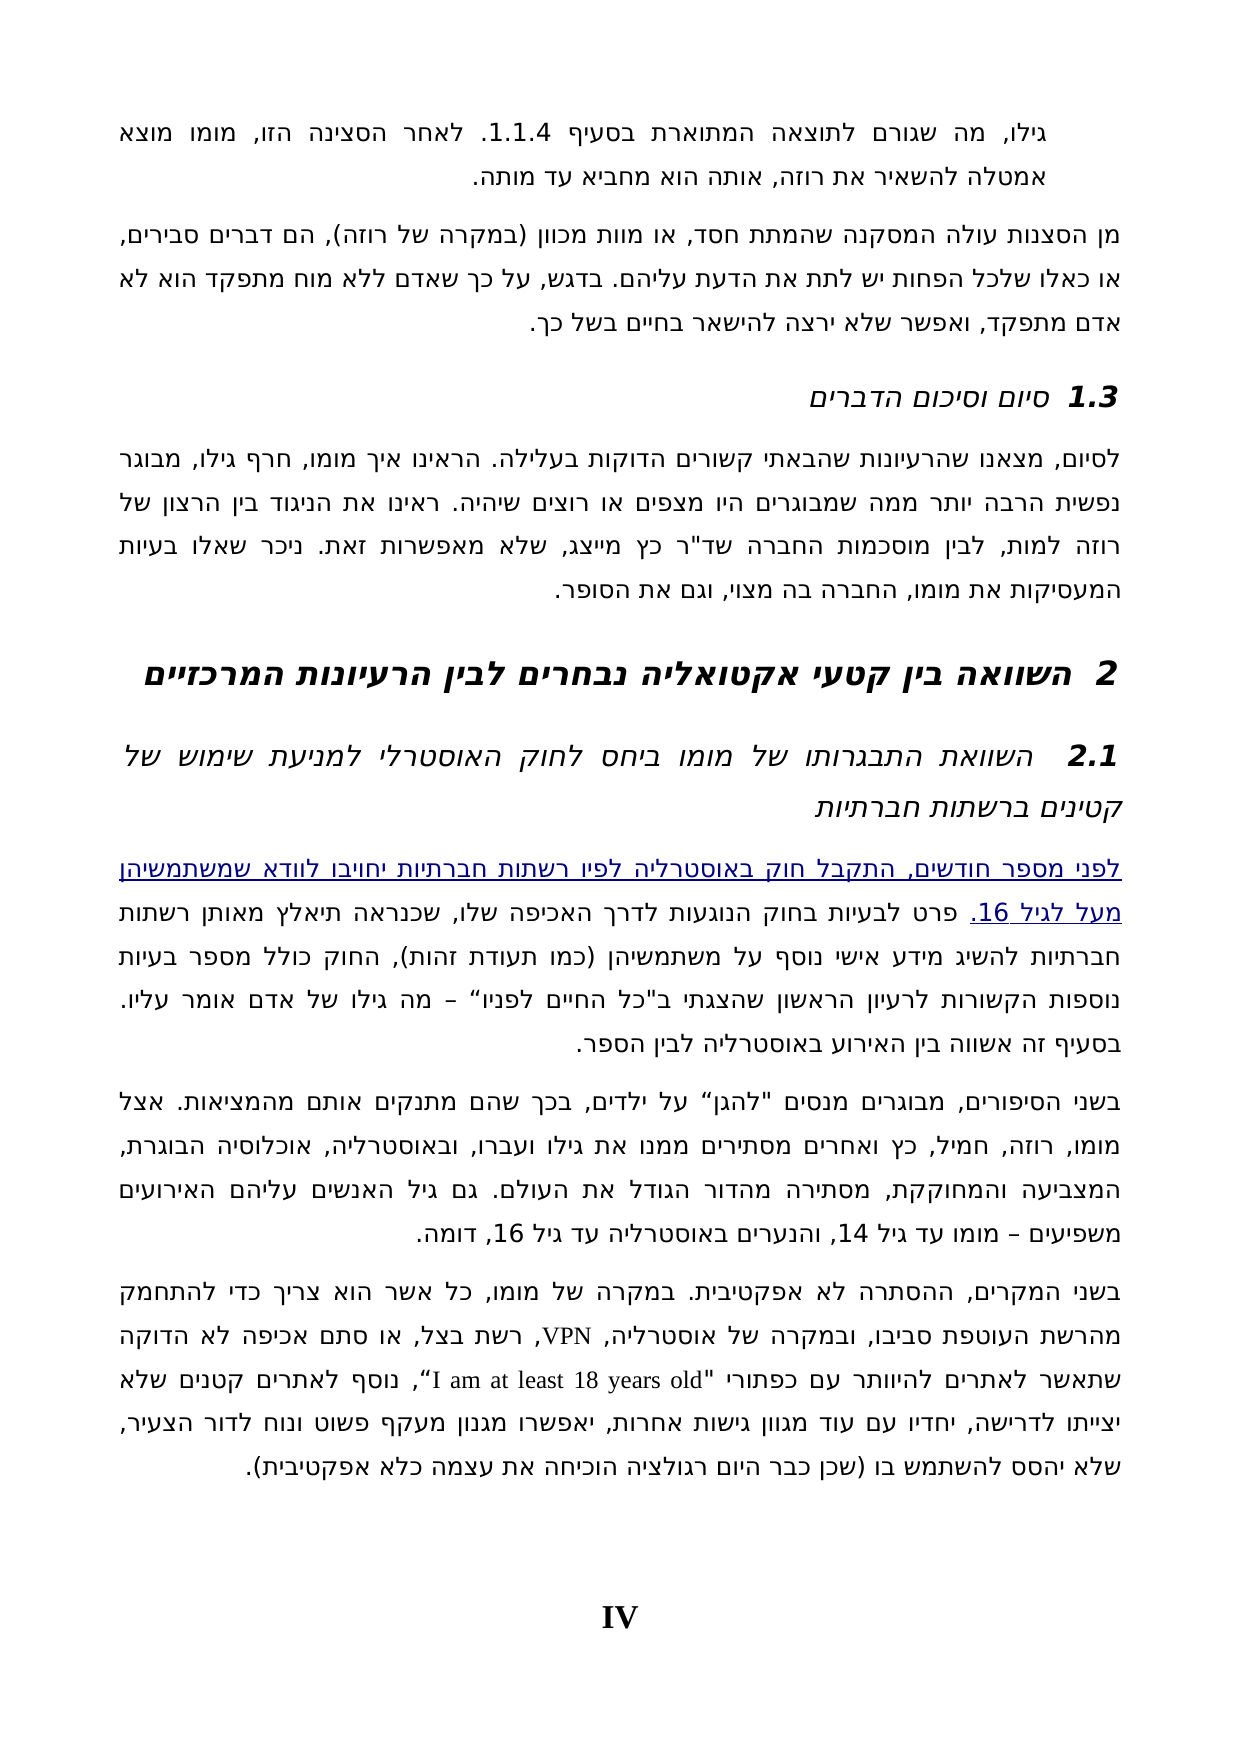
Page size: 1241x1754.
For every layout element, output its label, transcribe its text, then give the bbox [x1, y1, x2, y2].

text בשני המקרים, ההסתרה לא אפקטיבית. במקרה של מומו, כל אשר הוא צריך כדי להתחמק מהרשת העוטפת סביבו, ובמקרה של אוסטרליה, VPN, רשת בצל, או סתם אכיפה לא הדוקה שתאשר לאתרים להיוותר עם כפתורי "I am at least 18 years old“, נוסף לאתרים קטנים שלא יצייתו לדרישה, יחדיו עם עוד מגוון גישות אחרות, יאפשרו מגנון מעקף פשוט ונוח לדור הצעיר, שלא יהסס להשתמש בו (שכן כבר היום רגולציה הוכיחה את עצמה כלא אפקטיבית). [118, 1277, 1122, 1481]
text בשני הסיפורים, מבוגרים מנסים "להגן“ על ילדים, בכך שהם מתנקים אותם מהמציאות. אצל מומו, רוזה, חמיל, כץ ואחרים מסתירים ממנו את גילו ועברו, ובאוסטרליה, אוכלוסיה הבוגרת, המצביעה והמחוקקת, מסתירה מהדור הגודל את העולם. גם גיל האנשים עליהם האירועים משפיעים – מומו עד גיל 14, והנערים באוסטרליה עד גיל 16, דומה. [118, 1087, 1122, 1248]
subtitle 1.3 סיום וסיכום הדברים [118, 381, 1122, 414]
subtitle 2.1 השוואת התבגרותו של מומו ביחס לחוק האוסטרלי למניעת שימוש של קטינים ברשתות חברתיות [118, 740, 1122, 825]
text לפני מספר חודשים, התקבל חוק באוסטרליה לפיו רשתות חברתיות יחויבו לוודא שמשתמשיהן מעל לגיל 16. פרט לבעיות בחוק הנוגעות לדרך האכיפה שלו, שכנראה תיאלץ מאותן רשתות חברתיות להשיג מידע אישי נוסף על משתמשיהן (כמו תעודת זהות), החוק כולל מספר בעיות נוספות הקשורות לרעיון הראשון שהצגתי ב"כל החיים לפניו“ – מה גילו של אדם אומר עליו. בסעיף זה אשווה בין האירוע באוסטרליה לבין הספר. [118, 854, 1122, 1058]
list נחזור שוב לסצינה בעמודים 167-169. בתחילתה, ד"ר כץ אומר שיש צורך להעביר את רוזה לבית החולים, וששם יוכלו עוד "למשוך“ אותה שנים. מומו נהבל מיד, ובזכרו את בקשתה של רוזה, מבקש מד"ר כץ לבצע לה המתת חסד ("הפלה“, לדבריו). כץ כמובן מסרב, אך מומו מנסה להסביר לו את ההגיון מאחורי הבקשה. הוא אומר שאם רוזה בעלת היכולת לקבוע את גורלה לעצמה (שלטענתו נובעת מהזכות של כל עם לקבוע את גורלו), אז בפרט מותר לה "לעשות לעצמה הפלה". ד"ר כץ מחוויר, לטענת מומו, "מרוב שדיברתי לעניין“. ד"ר כץ מתקשה לתת טיעון מספק למומו, ובמקום, בוחר לתקוף את גילו, מה שגורם לתוצאה המתוארת בסעיף 1.1.4. לאחר הסצינה הזו, מומו מוצא אמטלה להשאיר את רוזה, אותה הוא מחביא עד מותה. [118, 118, 1084, 191]
subtitle 2 השוואה בין קטעי אקטואליה נבחרים לבין הרעיונות המרכזיים [118, 654, 1122, 693]
text מן הסצנות עולה המסקנה שהמתת חסד, או מוות מכוון (במקרה של רוזה), הם דברים סבירים, או כאלו שלכל הפחות יש לתת את הדעת עליהם. בדגש, על כך שאדם ללא מוח מתפקד הוא לא אדם מתפקד, ואפשר שלא ירצה להישאר בחיים בשל כך. [118, 220, 1122, 337]
text לסיום, מצאנו שהרעיונות שהבאתי קשורים הדוקות בעלילה. הראינו איך מומו, חרף גילו, מבוגר נפשית הרבה יותר ממה שמבוגרים היו מצפים או רוצים שיהיה. ראינו את הניגוד בין הרצון של רוזה למות, לבין מוסכמות החברה שד"ר כץ מייצג, שלא מאפשרות זאת. ניכר שאלו בעיות המעסיקות את מומו, החברה בה מצוי, וגם את הסופר. [118, 444, 1122, 604]
